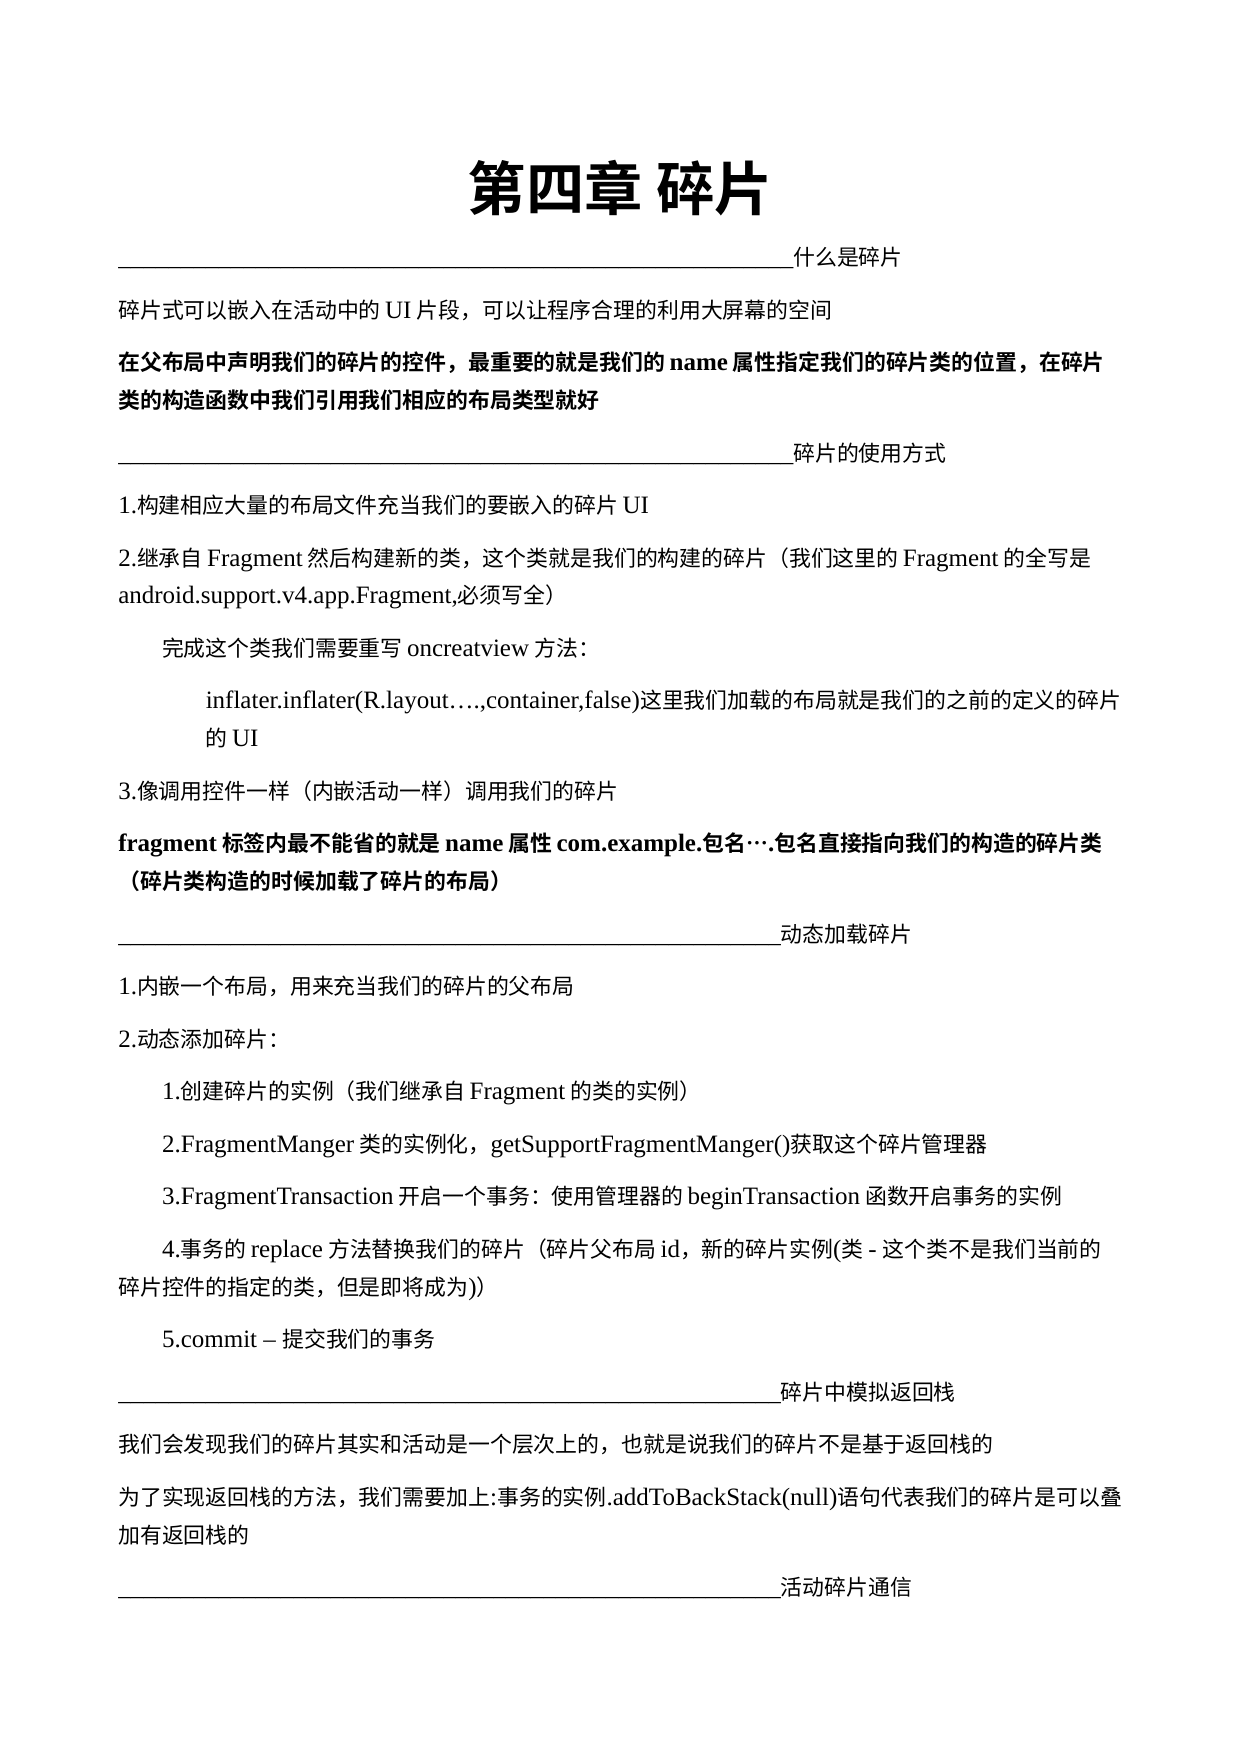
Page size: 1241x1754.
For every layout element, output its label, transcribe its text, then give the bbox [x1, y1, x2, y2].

text 完成这个类我们需要重写oncreatview方法： [118, 631, 1122, 663]
text 3.像调用控件一样（内嵌活动一样）调用我们的碎片 [118, 774, 1122, 806]
text _____________________________________________________碎片中模拟返回栈 [118, 1375, 1122, 1406]
text 1.创建碎片的实例（我们继承自Fragment的类的实例） [118, 1074, 1122, 1106]
text _____________________________________________________动态加载碎片 [118, 917, 1122, 948]
text 碎片式可以嵌入在活动中的UI片段，可以让程序合理的利用大屏幕的空间 [118, 293, 1122, 324]
text 4.事务的replace方法替换我们的碎片（碎片父布局id，新的碎片实例(类 - 这个类不是我们当前的碎片控件的指定的类，但是即将成为)） [118, 1232, 1122, 1301]
text 5.commit – 提交我们的事务 [118, 1322, 1122, 1354]
text ______________________________________________________什么是碎片 [118, 240, 1122, 272]
text 在父布局中声明我们的碎片的控件，最重要的就是我们的name属性指定我们的碎片类的位置，在碎片类的构造函数中我们引用我们相应的布局类型就好 [118, 345, 1122, 415]
text 2.动态添加碎片： [118, 1022, 1122, 1053]
text _____________________________________________________活动碎片通信 [118, 1570, 1122, 1602]
title 第四章 碎片 [118, 143, 1122, 228]
text 我们会发现我们的碎片其实和活动是一个层次上的，也就是说我们的碎片不是基于返回栈的 [118, 1427, 1122, 1459]
text ______________________________________________________碎片的使用方式 [118, 436, 1122, 467]
text 2.FragmentManger类的实例化，getSupportFragmentManger()获取这个碎片管理器 [118, 1127, 1122, 1158]
text inflater.inflater(R.layout….,container,false)这里我们加载的布局就是我们的之前的定义的碎片 的UI [118, 683, 1122, 753]
text 3.FragmentTransaction开启一个事务：使用管理器的beginTransaction函数开启事务的实例 [118, 1179, 1122, 1211]
text 1.构建相应大量的布局文件充当我们的要嵌入的碎片UI [118, 488, 1122, 520]
text 1.内嵌一个布局，用来充当我们的碎片的父布局 [118, 969, 1122, 1001]
text 2.继承自Fragment然后构建新的类，这个类就是我们的构建的碎片（我们这里的Fragment的全写是android.support.v4.app.Fragment,必须写全） [118, 541, 1122, 610]
text fragment标签内最不能省的就是name属性com.example.包名….包名直接指向我们的构造的碎片类（碎片类构造的时候加载了碎片的布局） [118, 826, 1122, 896]
text 为了实现返回栈的方法，我们需要加上:事务的实例.addToBackStack(null)语句代表我们的碎片是可以叠加有返回栈的 [118, 1480, 1122, 1549]
